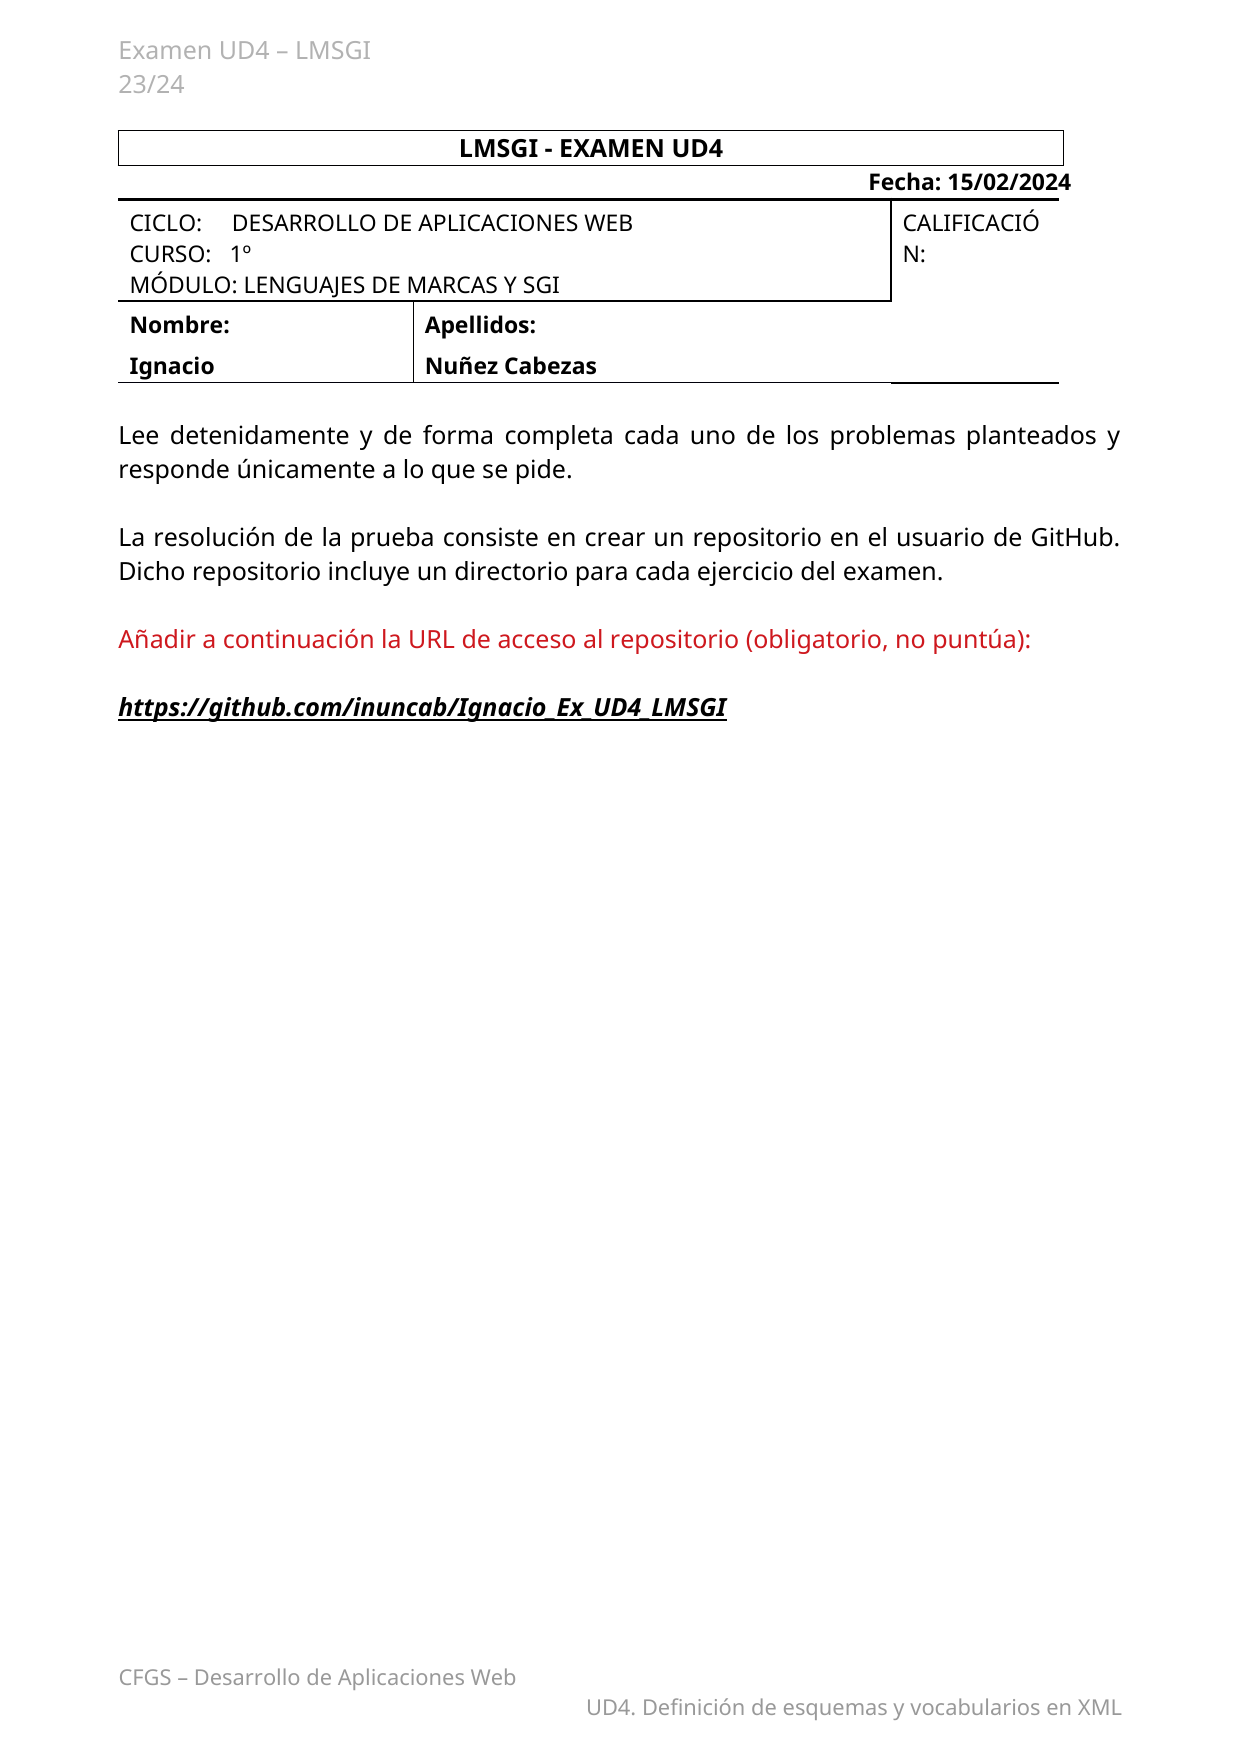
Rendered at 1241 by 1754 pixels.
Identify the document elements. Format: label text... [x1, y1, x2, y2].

text La resolución de la prueba consiste en crear un repositorio en el usuario de GitHub. Dicho repositorio incluye un directorio para cada ejercicio del examen. [118, 520, 1122, 588]
text Lee detenidamente y de forma completa cada uno de los problemas planteados y responde únicamente a lo que se pide. [118, 418, 1122, 486]
table_header CICLO: DESARROLLO DE APLICACIONES WEB CURSO: 1º MÓDULO: LENGUAJES DE MARCAS Y SGI [118, 201, 890, 300]
text Añadir a continuación la URL de acceso al repositorio (obligatorio, no puntúa): [118, 622, 1122, 656]
text Fecha: 15/02/2024 [118, 166, 1122, 197]
table_header CALIFICACIÓN: [891, 201, 1059, 382]
text https://github.com/inuncab/Ignacio_Ex_UD4_LMSGI [118, 690, 1122, 724]
table_cell Ignacio [118, 341, 413, 382]
table_header LMSGI - EXAMEN UD4 [119, 131, 1063, 165]
table_cell Nombre: [118, 302, 413, 341]
table_cell Nuñez Cabezas [414, 341, 891, 382]
table_cell Apellidos: [414, 302, 891, 341]
